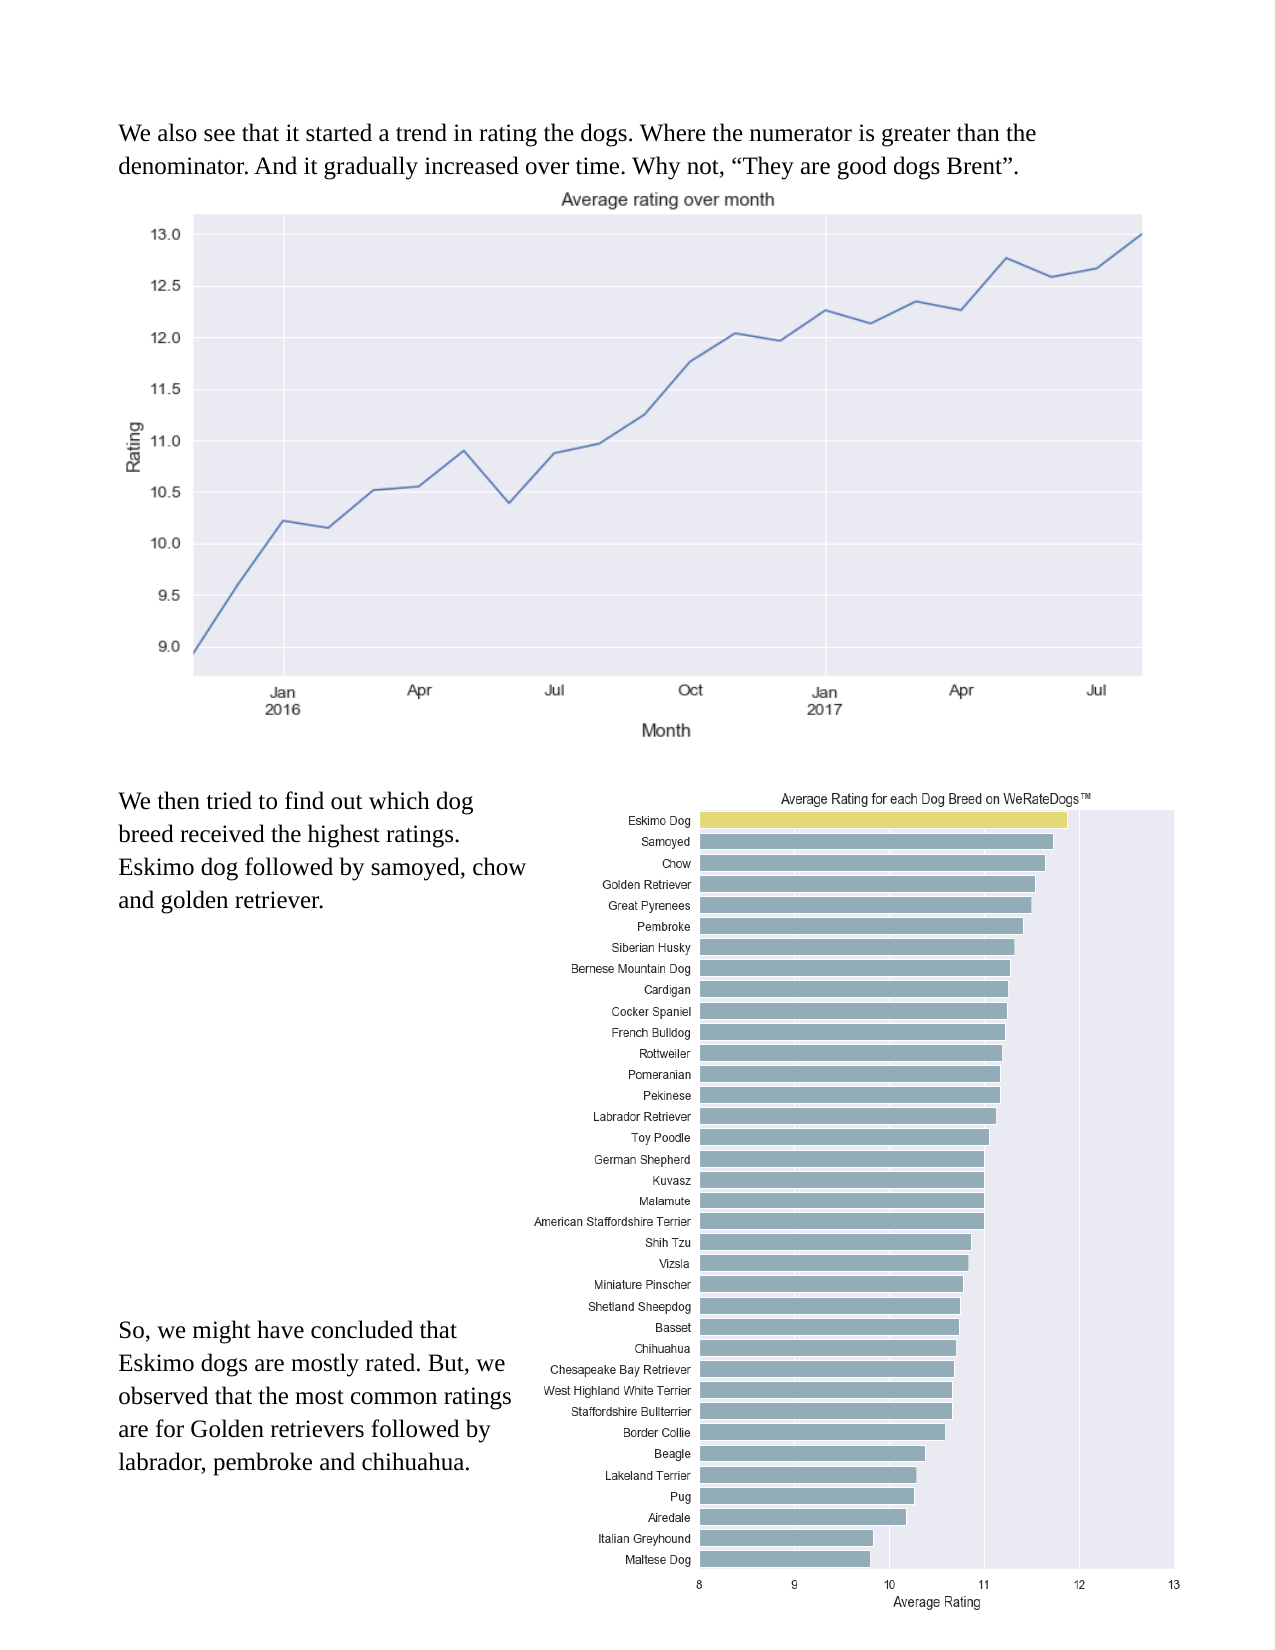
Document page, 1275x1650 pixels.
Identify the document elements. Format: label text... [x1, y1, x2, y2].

picture [527, 787, 1186, 1615]
text We then tried to find out which dog breed received the highest ratings. Eskimo dog followed by samoyed, chow and golden retriever. [118, 786, 1157, 914]
text So, we might have concluded that Eskimo dogs are mostly rated. But, we observed that the most common ratings are for Golden retrievers followed by labrador, pembroke and chihuahua. [118, 1315, 527, 1476]
text We also see that it started a trend in rating the dogs. Where the numerator is greater than the denominator. And it gradually increased over time. Why not, “They are good dogs Brent”. [118, 118, 1157, 180]
picture [118, 184, 1157, 749]
